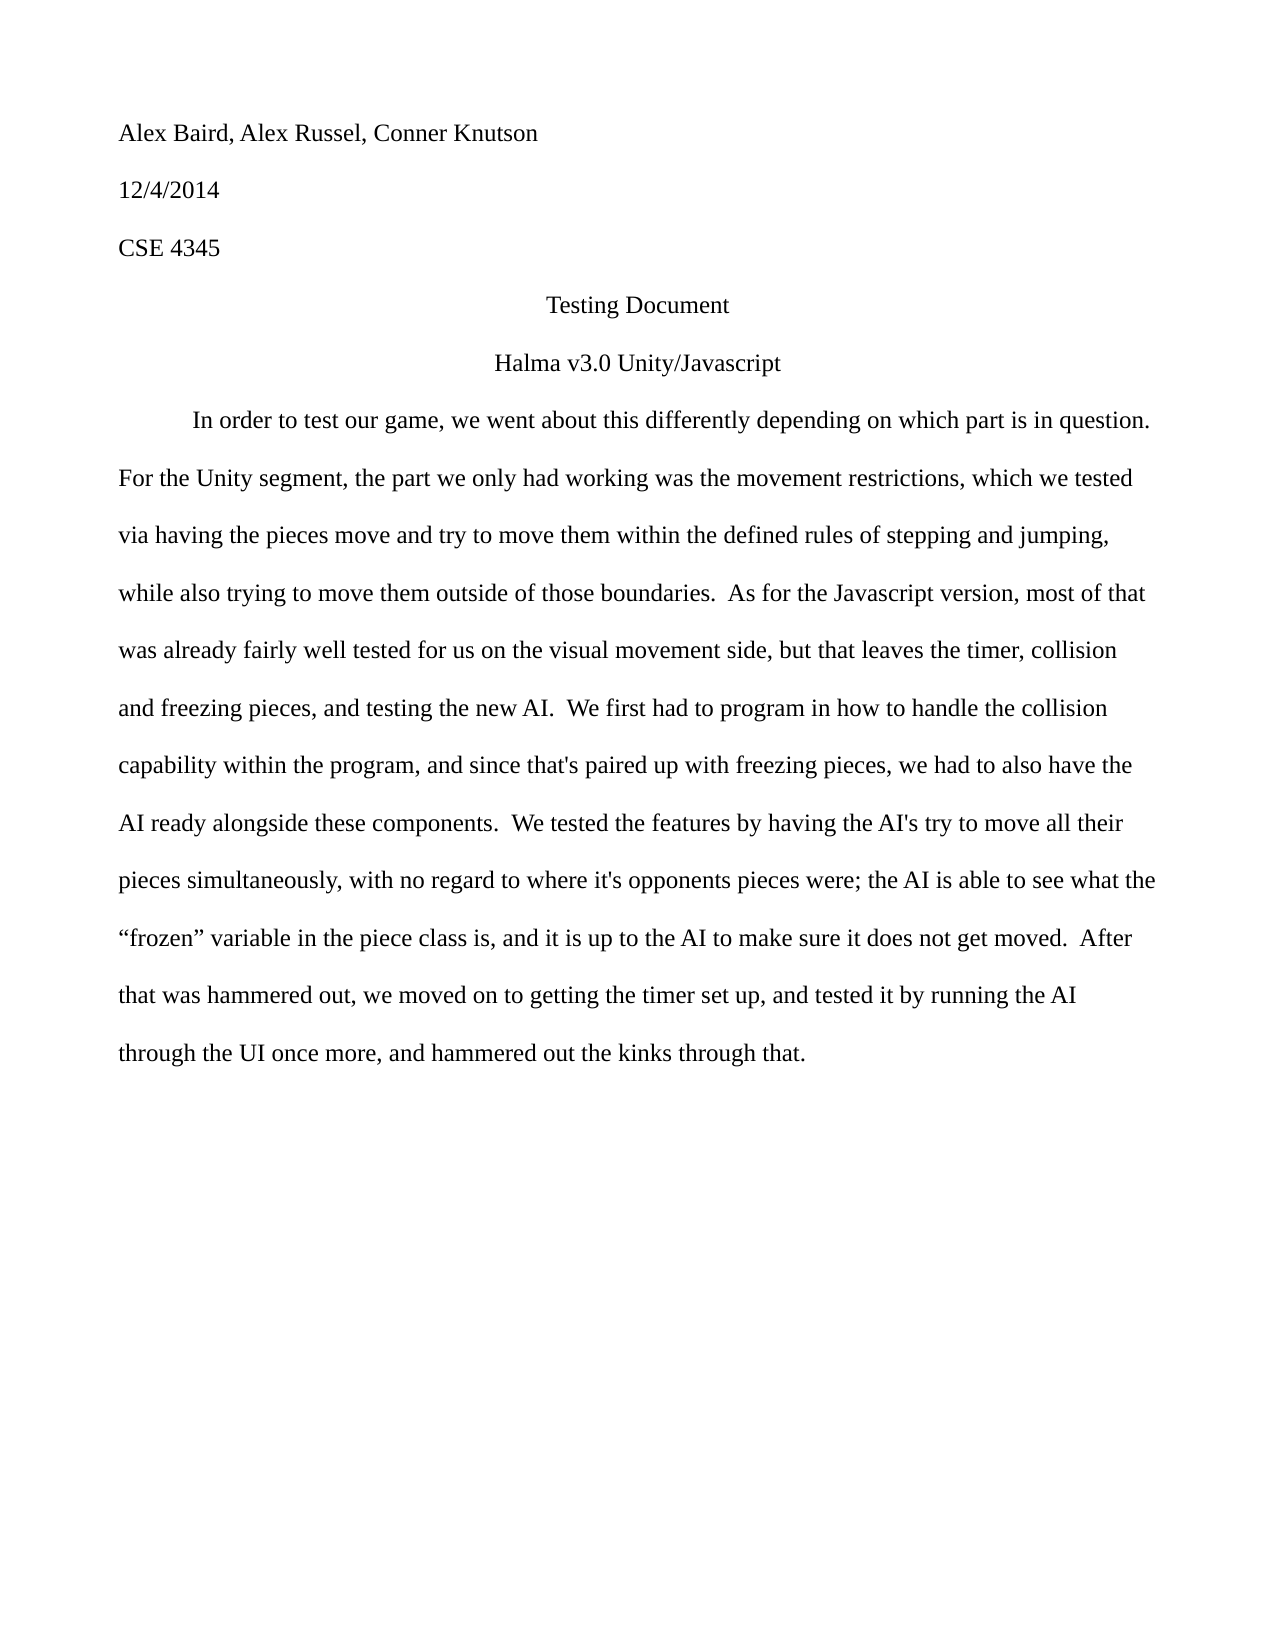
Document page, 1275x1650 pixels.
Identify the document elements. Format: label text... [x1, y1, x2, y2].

text 12/4/2014 [118, 176, 1157, 204]
text CSE 4345 [118, 233, 1157, 262]
text In order to test our game, we went about this differently depending on which part is in question. For the Unity segment, the part we only had working was the movement restrictions, which we tested via having the pieces move and try to move them within the defined rules of stepping and jumping, while also trying to move them outside of those boundaries. As for the Javascript version, most of that was already fairly well tested for us on the visual movement side, but that leaves the timer, collision and freezing pieces, and testing the new AI. We first had to program in how to handle the collision capability within the program, and since that's paired up with freezing pieces, we had to also have the AI ready alongside these components. We tested the features by having the AI's try to move all their pieces simultaneously, with no regard to where it's opponents pieces were; the AI is able to see what the “frozen” variable in the piece class is, and it is up to the AI to make sure it does not get moved. After that was hammered out, we moved on to getting the timer set up, and tested it by running the AI through the UI once more, and hammered out the kinks through that. [118, 406, 1157, 1067]
text Testing Document [118, 291, 1157, 319]
text Alex Baird, Alex Russel, Conner Knutson [118, 118, 1157, 147]
text Halma v3.0 Unity/Javascript [118, 348, 1157, 377]
